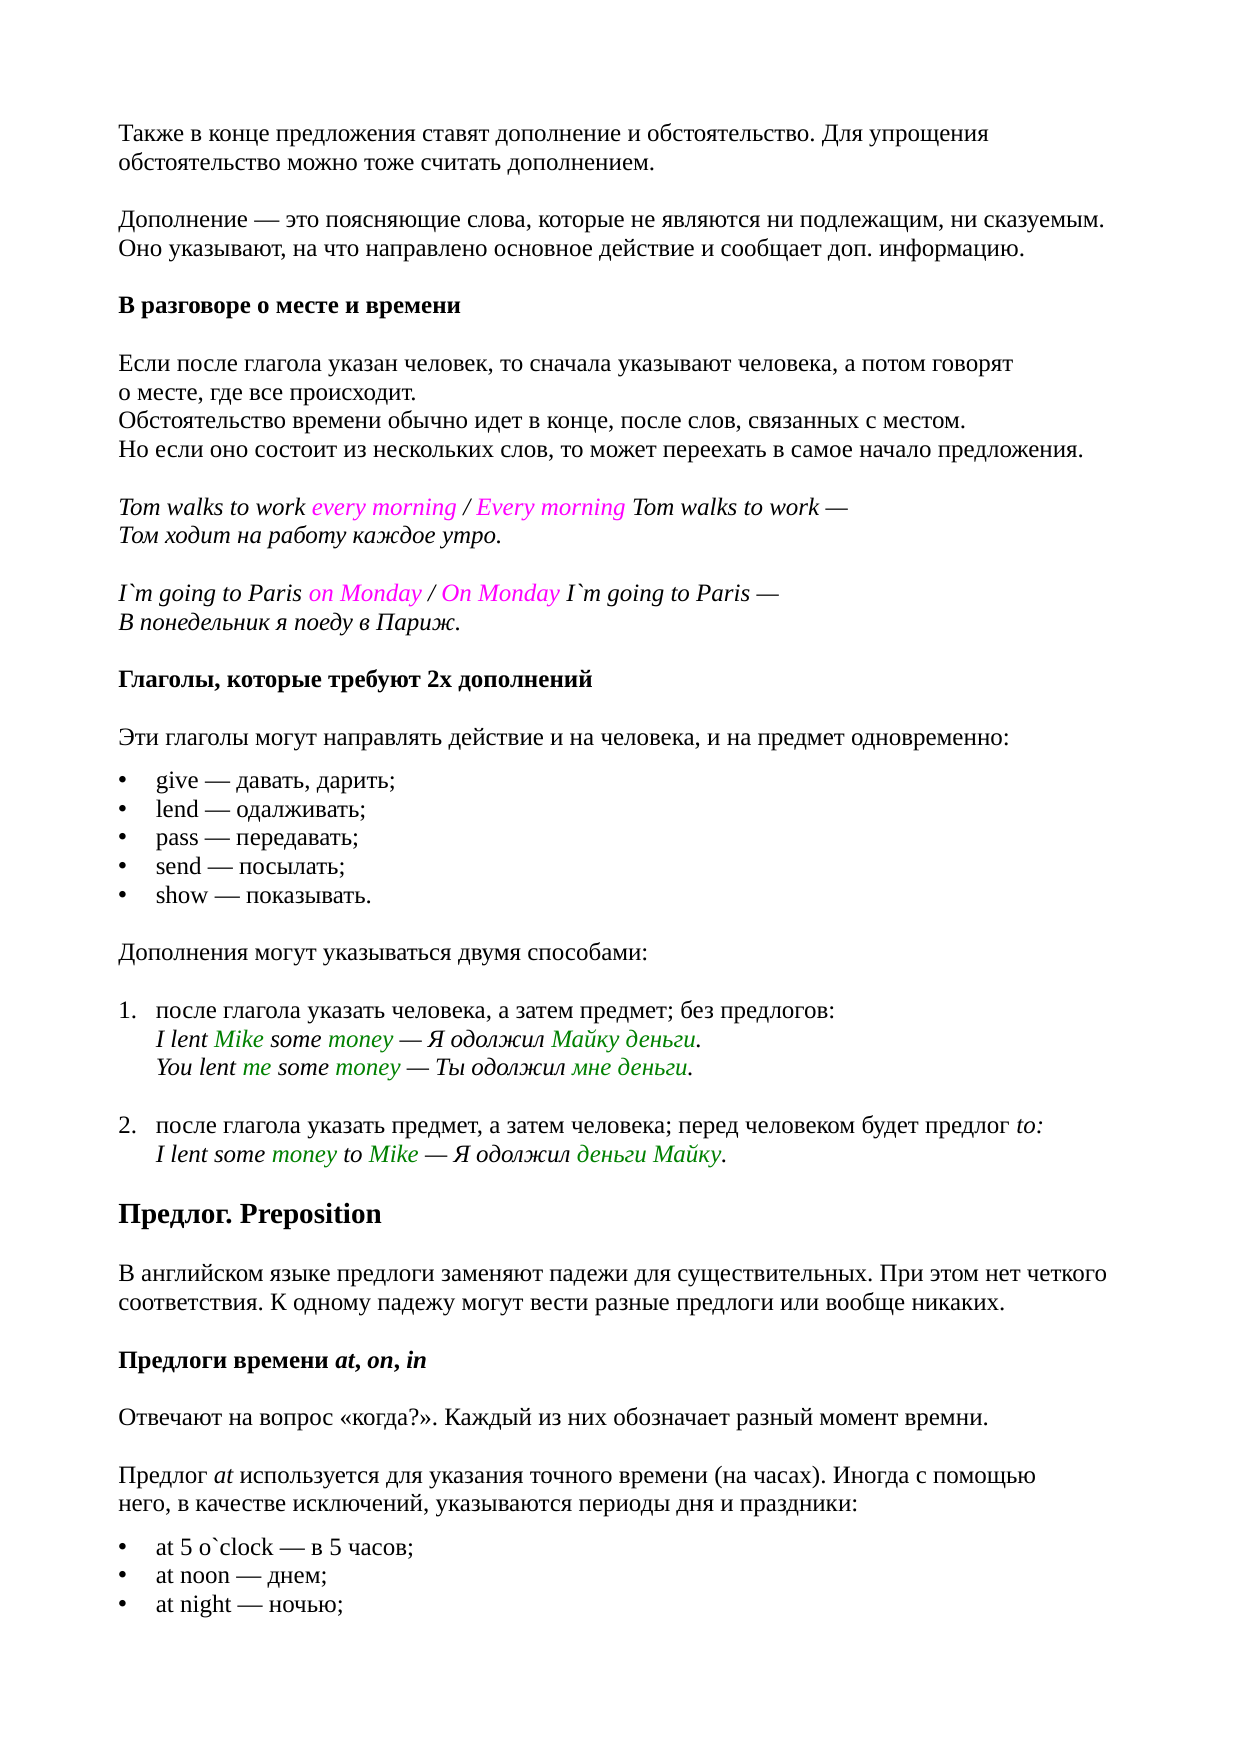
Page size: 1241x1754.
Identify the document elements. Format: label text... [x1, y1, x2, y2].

text Предлоги времени at, on, in [118, 1345, 1122, 1373]
list после глагола указать предмет, а затем человека; перед человеком будет предлог to: [118, 1110, 1122, 1139]
text Том ходит на работу каждое утро. [118, 521, 1122, 549]
list at 5 o`clock — в 5 часов; [118, 1532, 1122, 1560]
list I lent some money to Mike — Я одолжил деньги Майку. [118, 1139, 1122, 1167]
text Но если оно состоит из нескольких слов, то может переехать в самое начало предложения. [118, 434, 1122, 463]
text Предлог. Preposition [118, 1196, 1122, 1230]
text Дополнение — это поясняющие слова, которые не являются ни подлежащим, ни сказуемым. Оно указывают, на что направлено основное действие и сообщает доп. информацию. [118, 204, 1122, 262]
text В разговоре о месте и времени [118, 291, 1122, 319]
list at noon — днем; [118, 1560, 1122, 1589]
list после глагола указать человека, а затем предмет; без предлогов: [118, 995, 1122, 1024]
text I`m going to Paris on Monday / On Monday I`m going to Paris — [118, 578, 1122, 607]
list show — показывать. [118, 880, 1122, 909]
text Обстоятельство времени обычно идет в конце, после слов, связанных с местом. [118, 406, 1122, 434]
text о месте, где все происходит. [118, 377, 1122, 406]
text Если после глагола указан человек, то сначала указывают человека, а потом говорят [118, 348, 1122, 377]
text Также в конце предложения ставят дополнение и обстоятельство. Для упрощения обстоятельство можно тоже считать дополнением. [118, 118, 1122, 176]
text него, в качестве исключений, указываются периоды дня и праздники: [118, 1488, 1122, 1517]
text В понедельник я поеду в Париж. [118, 607, 1122, 636]
list at night — ночью; [118, 1589, 1122, 1618]
text Отвечают на вопрос «когда?». Каждый из них обозначает разный момент времни. [118, 1402, 1122, 1431]
list pass — передавать; [118, 822, 1122, 851]
list give — давать, дарить; [118, 765, 1122, 794]
list lend — одалживать; [118, 794, 1122, 822]
text Дополнения могут указываться двумя способами: [118, 937, 1122, 966]
list send — посылать; [118, 851, 1122, 880]
text В английском языке предлоги заменяют падежи для существительных. При этом нет четкого соответствия. К одному падежу могут вести разные предлоги или вообще никаких. [118, 1258, 1122, 1316]
list I lent Mike some money — Я одолжил Майку деньги. [118, 1024, 1122, 1052]
text Предлог at используется для указания точного времени (на часах). Иногда с помощью [118, 1460, 1122, 1488]
text Эти глаголы могут направлять действие и на человека, и на предмет одновременно: [118, 722, 1122, 751]
list You lent me some money — Ты одолжил мне деньги. [118, 1052, 1122, 1081]
text Tom walks to work every morning / Every morning Tom walks to work — [118, 492, 1122, 521]
text Глаголы, которые требуют 2х дополнений [118, 664, 1122, 693]
